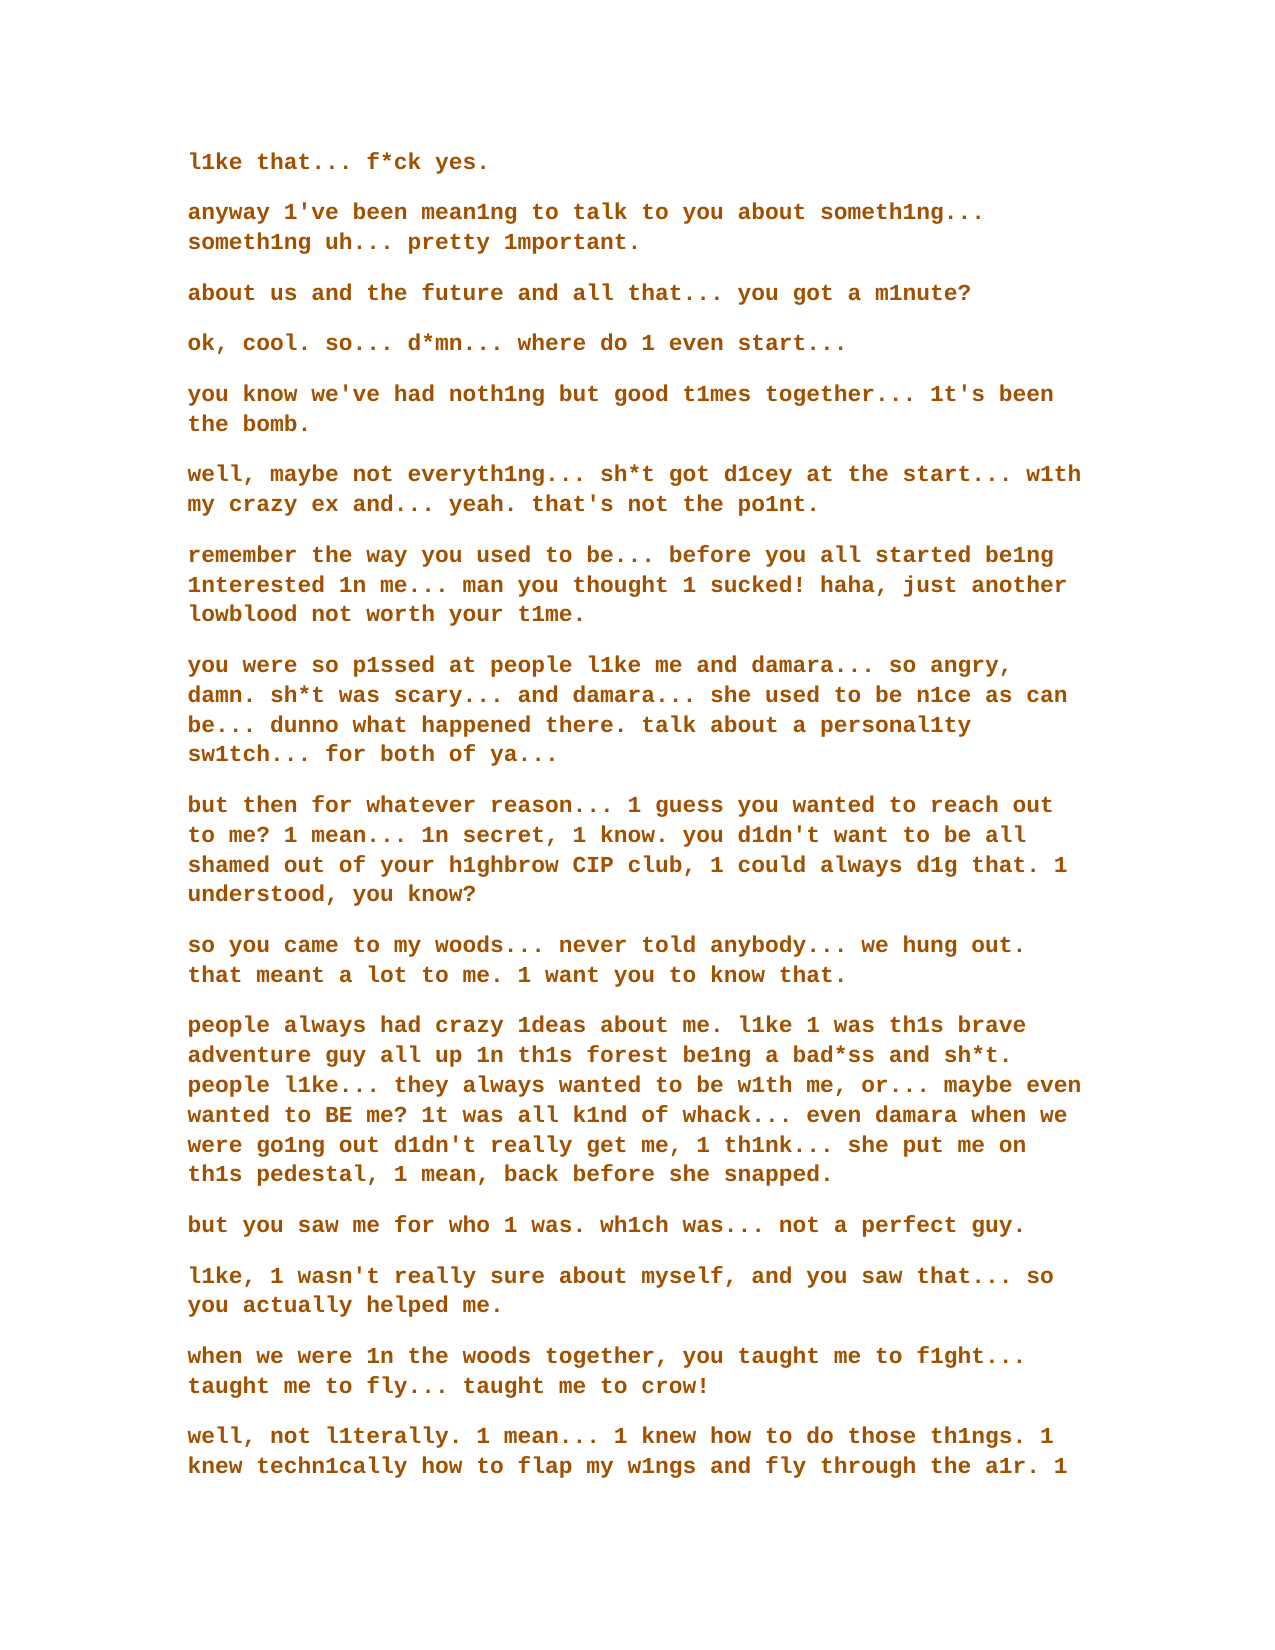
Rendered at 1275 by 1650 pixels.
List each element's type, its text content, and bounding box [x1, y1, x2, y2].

text ok, cool. so... d*mn... where do 1 even start... [187, 332, 1087, 358]
text about us and the future and all that... you got a m1nute? [187, 281, 1087, 307]
text you know we've had noth1ng but good t1mes together... 1t's been the bomb. [187, 382, 1087, 438]
text so you came to my woods... never told anybody... we hung out. that meant a lot to me. 1 want you to know that. [187, 933, 1087, 989]
text people always had crazy 1deas about me. l1ke 1 was th1s brave adventure guy all up 1n th1s forest be1ng a bad*ss and sh*t. people l1ke... they always wanted to be w1th me, or... maybe even wanted to BE me? 1t was all k1nd of whack... even damara when we were go1ng out d1dn't really get me, 1 th1nk... she put me on th1s pedestal, 1 mean, back before she snapped. [187, 1014, 1087, 1189]
text but you saw me for who 1 was. wh1ch was... not a perfect guy. [187, 1213, 1087, 1239]
text remember the way you used to be... before you all started be1ng 1nterested 1n me... man you thought 1 sucked! haha, just another lowblood not worth your t1me. [187, 543, 1087, 629]
text you were so p1ssed at people l1ke me and damara... so angry, damn. sh*t was scary... and damara... she used to be n1ce as can be... dunno what happened there. talk about a personal1ty sw1tch... for both of ya... [187, 653, 1087, 769]
text l1ke that... f*ck yes. [187, 150, 1087, 176]
text well, maybe not everyth1ng... sh*t got d1cey at the start... w1th my crazy ex and... yeah. that's not the po1nt. [187, 463, 1087, 518]
text anyway 1've been mean1ng to talk to you about someth1ng... someth1ng uh... pretty 1mportant. [187, 201, 1087, 256]
text well, not l1terally. 1 mean... 1 knew how to do those th1ngs. 1 knew techn1cally how to flap my w1ngs and fly through the a1r. 1 [187, 1425, 1087, 1481]
text l1ke, 1 wasn't really sure about myself, and you saw that... so you actually helped me. [187, 1264, 1087, 1320]
text but then for whatever reason... 1 guess you wanted to reach out to me? 1 mean... 1n secret, 1 know. you d1dn't want to be all shamed out of your h1ghbrow CIP club, 1 could always d1g that. 1 understood, you know? [187, 793, 1087, 909]
text when we were 1n the woods together, you taught me to f1ght... taught me to fly... taught me to crow! [187, 1344, 1087, 1400]
